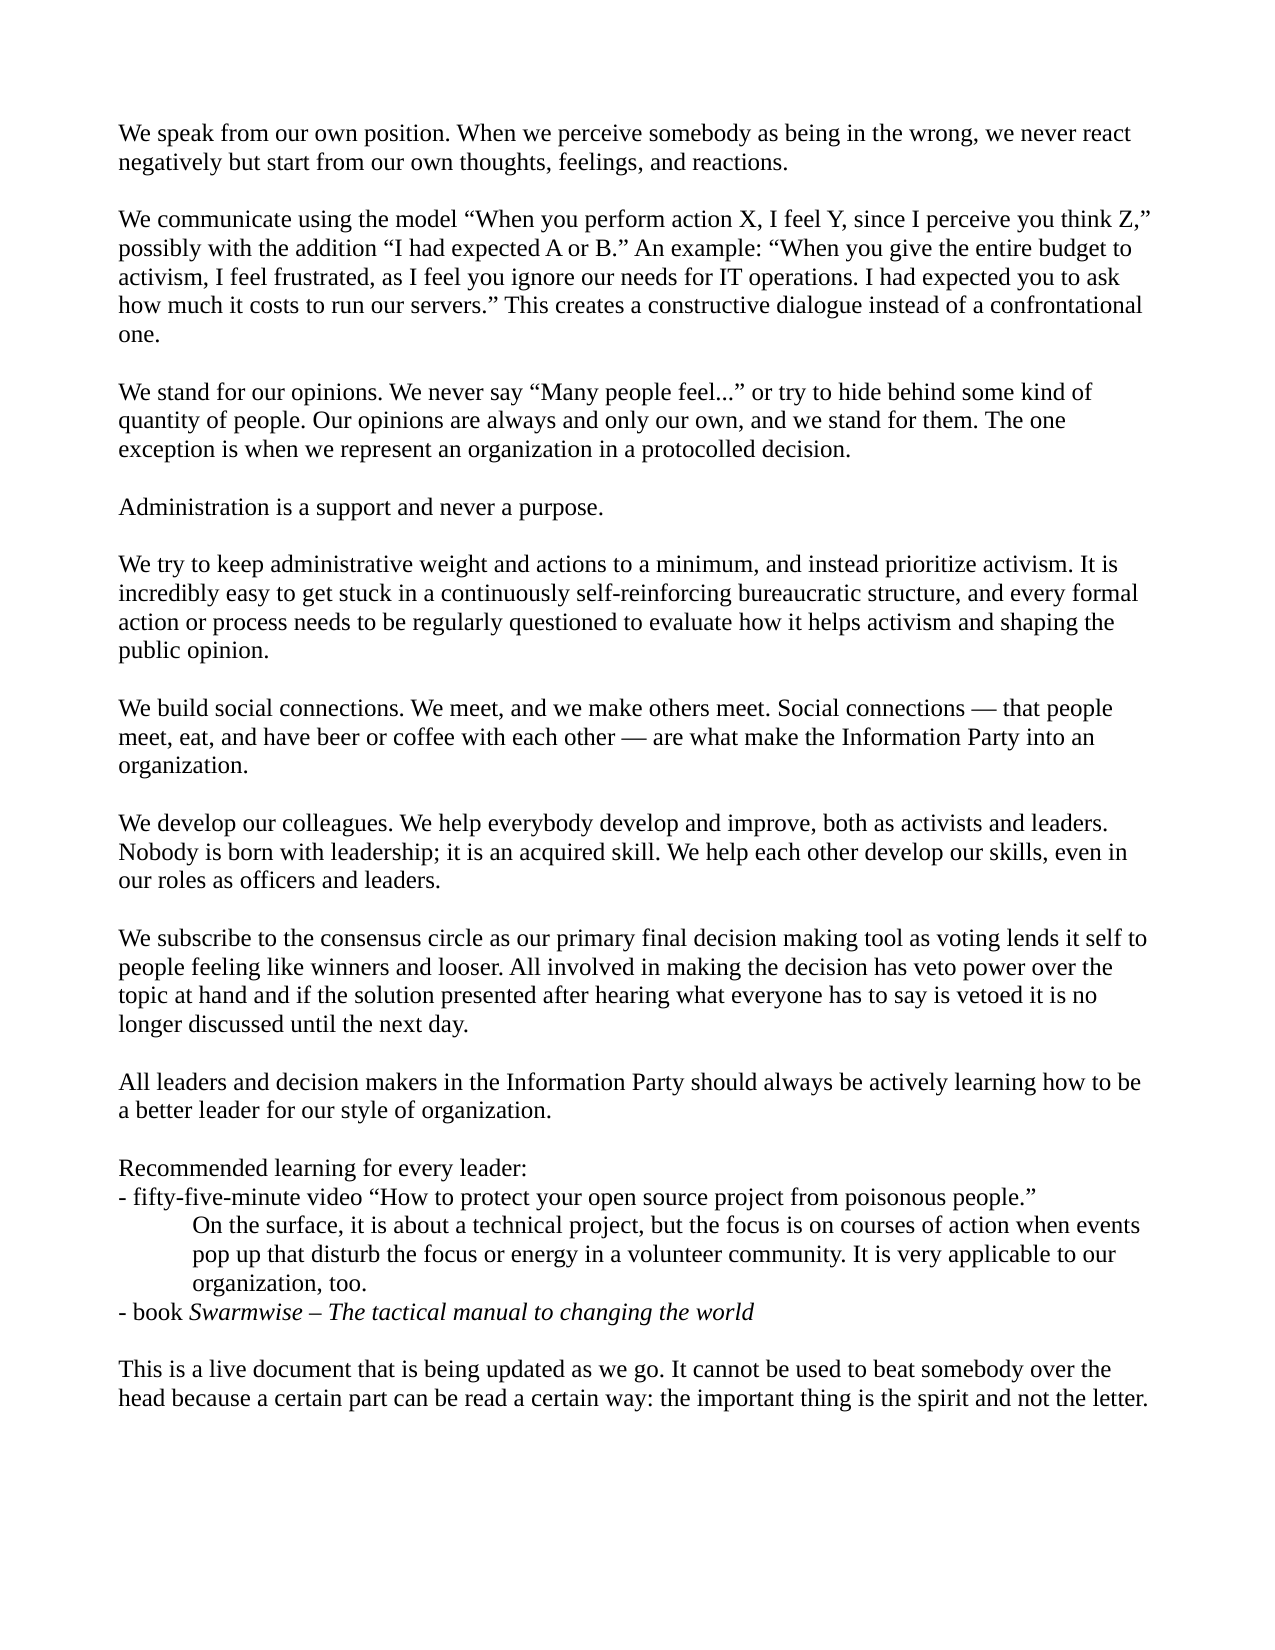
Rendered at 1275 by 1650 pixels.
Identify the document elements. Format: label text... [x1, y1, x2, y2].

text We speak from our own position. When we perceive somebody as being in the wrong, we never react negatively but start from our own thoughts, feelings, and reactions. [118, 118, 1157, 176]
text We try to keep administrative weight and actions to a minimum, and instead prioritize activism. It is incredibly easy to get stuck in a continuously self-reinforcing bureaucratic structure, and every formal action or process needs to be regularly questioned to evaluate how it helps activism and shaping the public opinion. [118, 549, 1157, 664]
text On the surface, it is about a technical project, but the focus is on courses of action when events pop up that disturb the focus or energy in a volunteer community. It is very applicable to our organization, too. - book Swarmwise – The tactical manual to changing the world [118, 1211, 1157, 1326]
text We communicate using the model “When you perform action X, I feel Y, since I perceive you think Z,” possibly with the addition “I had expected A or B.” An example: “When you give the entire budget to activism, I feel frustrated, as I feel you ignore our needs for IT operations. I had expected you to ask how much it costs to run our servers.” This creates a constructive dialogue instead of a confrontational one. [118, 204, 1157, 348]
text Recommended learning for every leader: [118, 1153, 1157, 1182]
text All leaders and decision makers in the Information Party should always be actively learning how to be a better leader for our style of organization. [118, 1067, 1157, 1124]
text Administration is a support and never a purpose. [118, 492, 1157, 549]
text - fifty-five-minute video “How to protect your open source project from poisonous people.” [118, 1182, 1157, 1211]
text We develop our colleagues. We help everybody develop and improve, both as activists and leaders. Nobody is born with leadership; it is an acquired skill. We help each other develop our skills, even in our roles as officers and leaders. [118, 808, 1157, 894]
text This is a live document that is being updated as we go. It cannot be used to beat somebody over the head because a certain part can be read a certain way: the important thing is the spirit and not the letter. [118, 1354, 1157, 1412]
text We build social connections. We meet, and we make others meet. Social connections — that people meet, eat, and have beer or coffee with each other — are what make the Information Party into an organization. [118, 693, 1157, 779]
text We subscribe to the consensus circle as our primary final decision making tool as voting lends it self to people feeling like winners and looser. All involved in making the decision has veto power over the topic at hand and if the solution presented after hearing what everyone has to say is vetoed it is no longer discussed until the next day. [118, 923, 1157, 1038]
text We stand for our opinions. We never say “Many people feel...” or try to hide behind some kind of quantity of people. Our opinions are always and only our own, and we stand for them. The one exception is when we represent an organization in a protocolled decision. [118, 377, 1157, 463]
